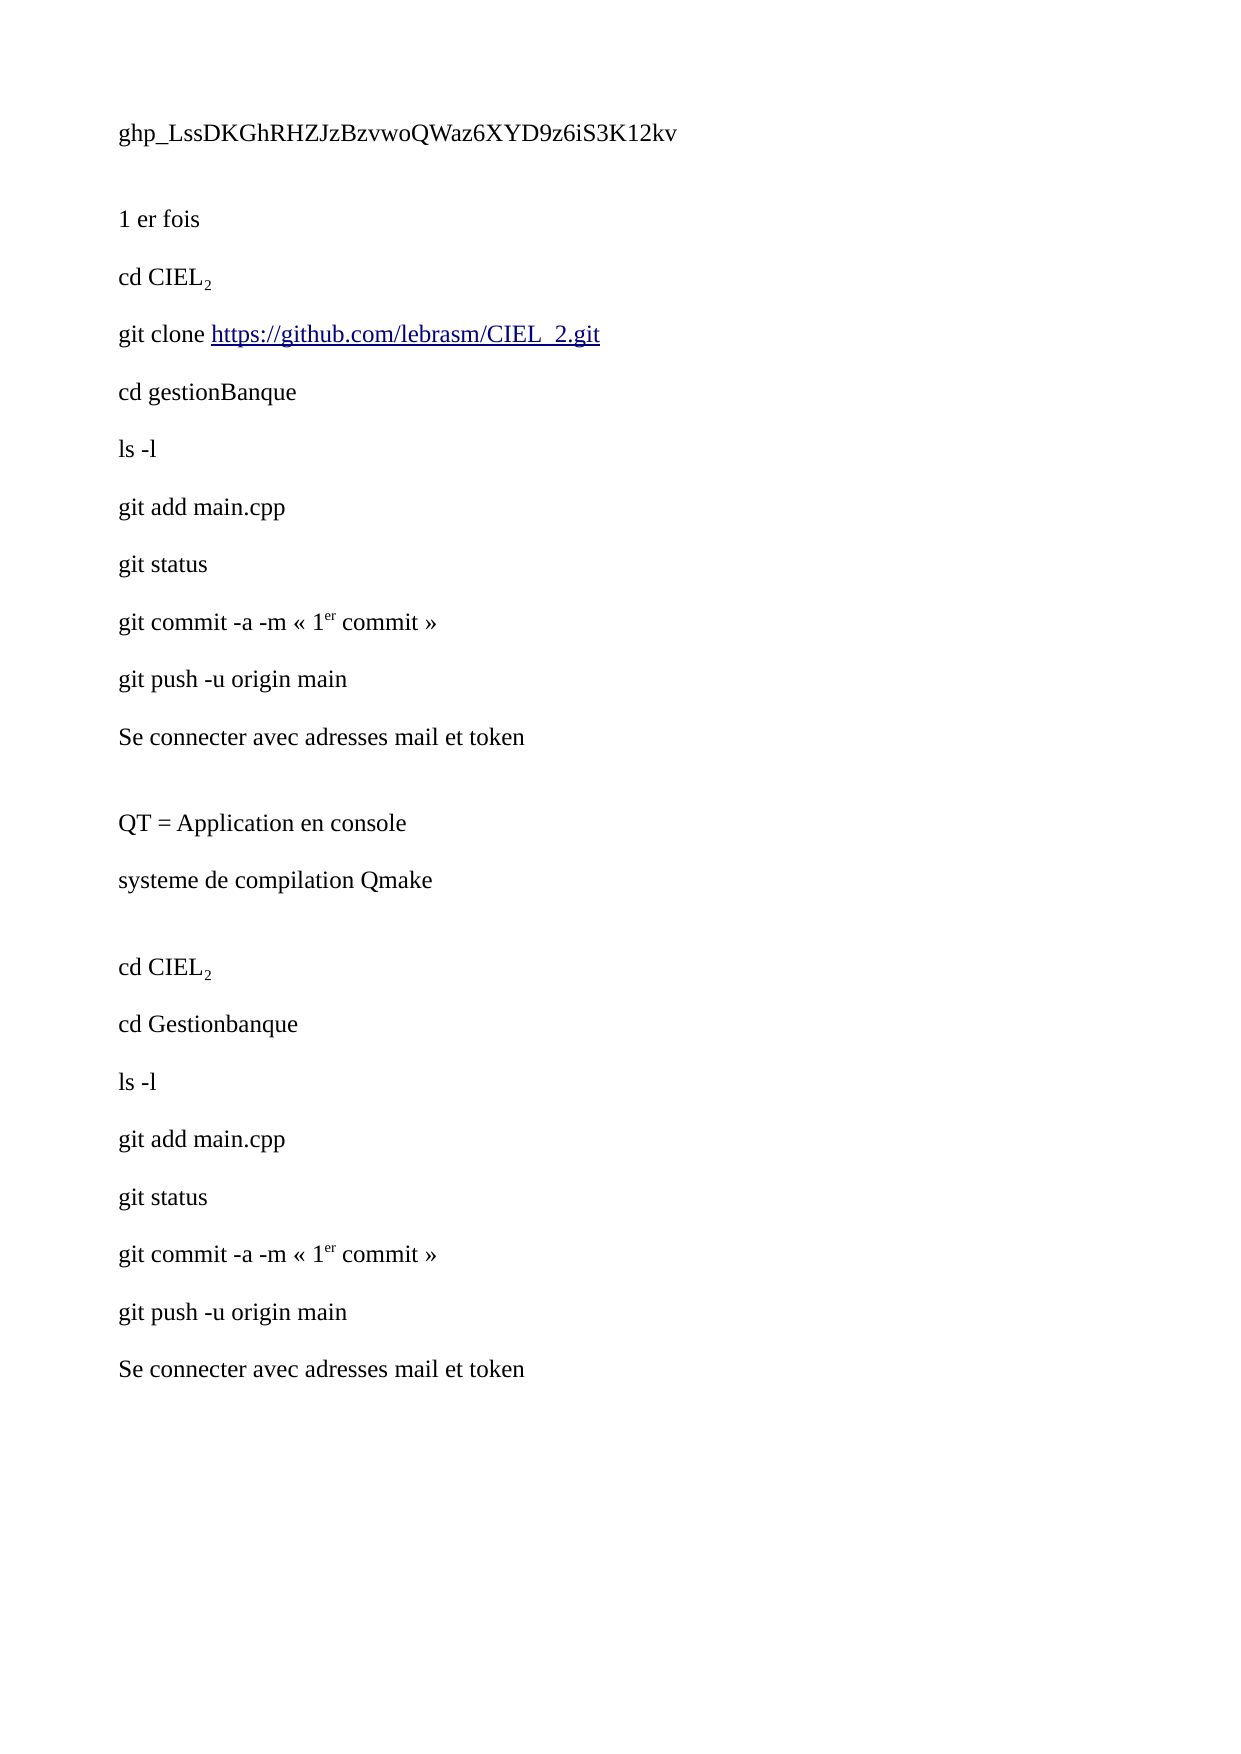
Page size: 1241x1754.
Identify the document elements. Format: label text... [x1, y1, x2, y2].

text git push -u origin main [118, 1297, 1122, 1326]
text git status [118, 1182, 1122, 1211]
text cd Gestionbanque [118, 1009, 1122, 1038]
text Se connecter avec adresses mail et token [118, 1354, 1122, 1383]
text ls -l [118, 1067, 1122, 1096]
text Se connecter avec adresses mail et token [118, 722, 1122, 751]
text ls -l [118, 434, 1122, 463]
text cd CIEL₂ [118, 952, 1122, 981]
text cd gestionBanque [118, 377, 1122, 406]
text 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 [118, 118, 1122, 147]
text git push -u origin main [118, 664, 1122, 693]
text systeme de compilation Qmake [118, 866, 1122, 894]
text 1 er fois [118, 204, 1122, 233]
text git add main.cpp [118, 1124, 1122, 1153]
text git status [118, 549, 1122, 578]
text git commit -a -m « 1er commit » [118, 1239, 1122, 1268]
text git add main.cpp [118, 492, 1122, 521]
text git commit -a -m « 1er commit » [118, 607, 1122, 636]
text cd CIEL₂ [118, 262, 1122, 291]
text git clone https://github.com/lebrasm/CIEL_2.git [118, 319, 1122, 348]
text QT = Application en console [118, 808, 1122, 837]
